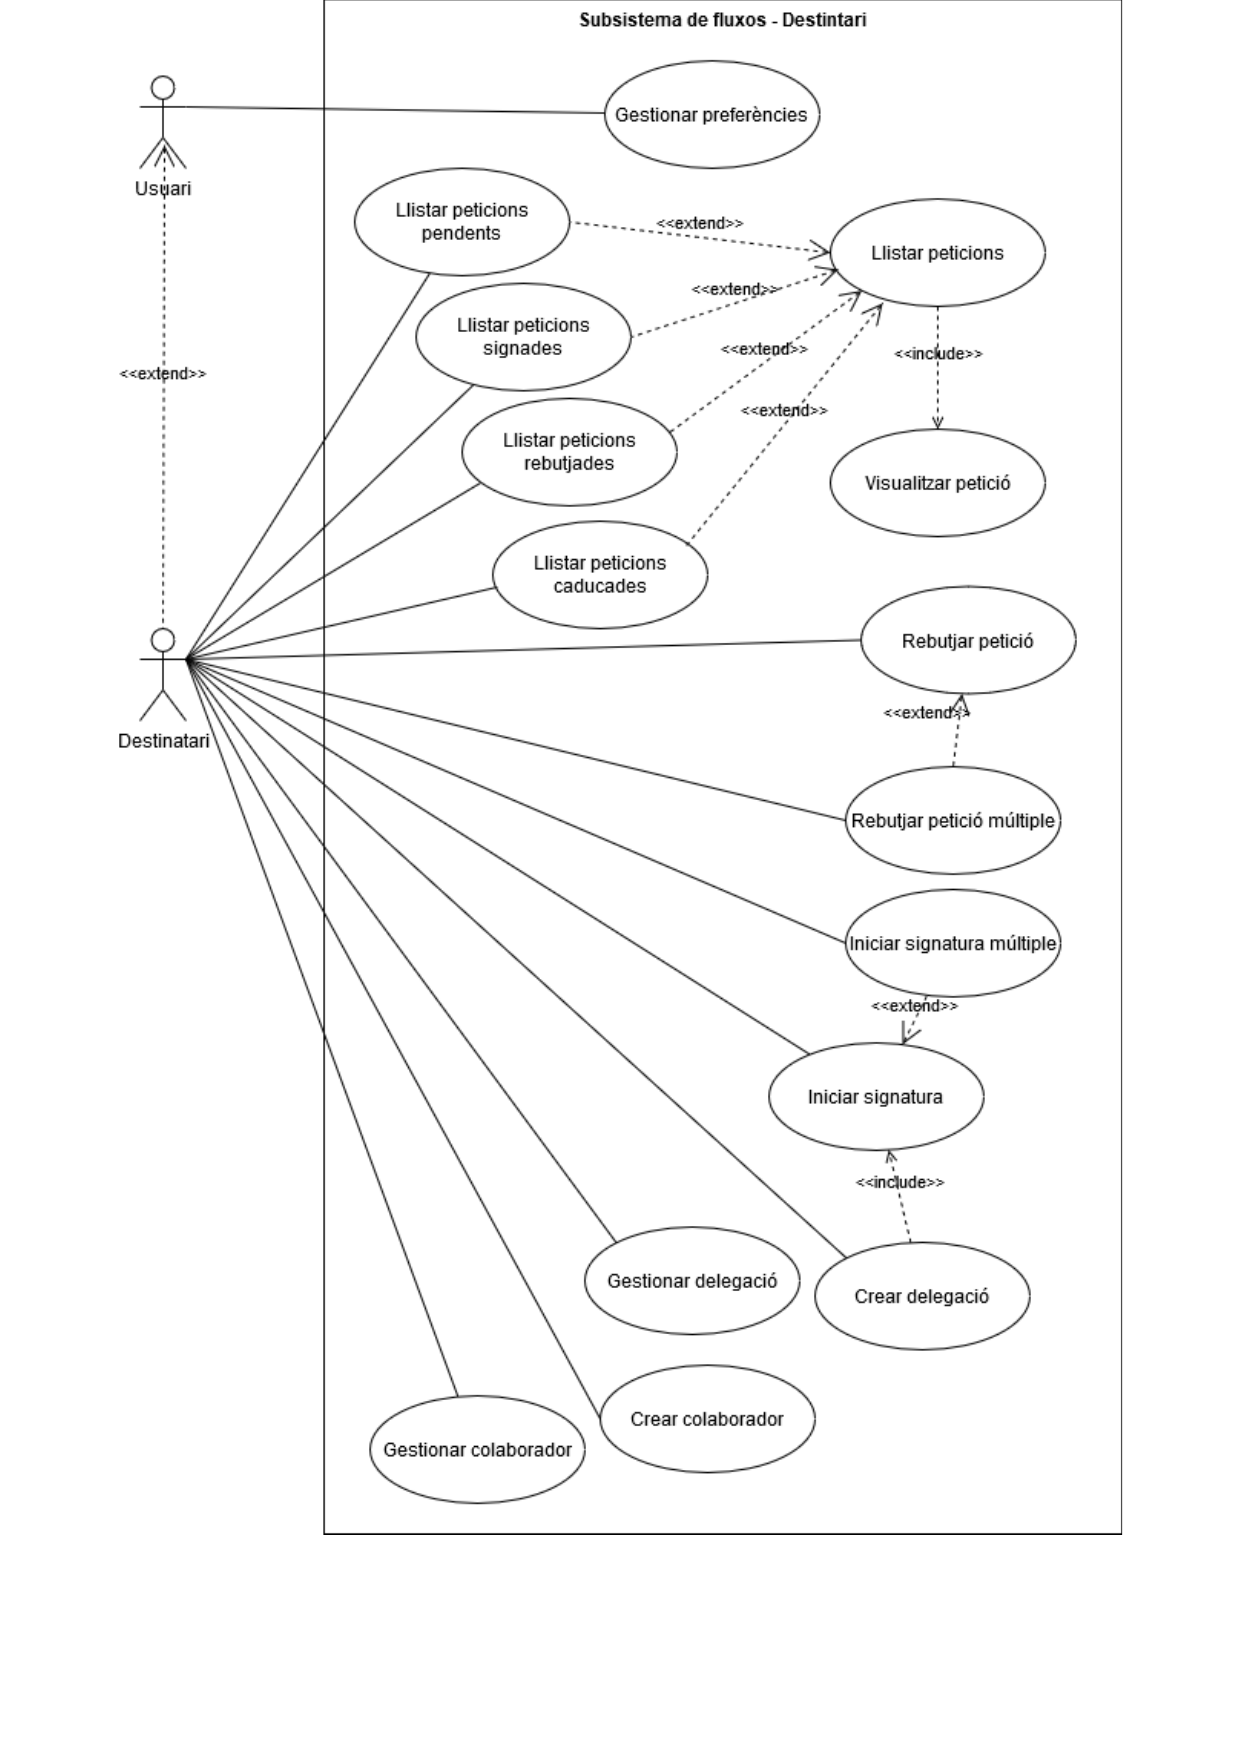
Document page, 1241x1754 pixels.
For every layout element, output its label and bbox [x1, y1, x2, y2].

picture [118, 0, 1123, 1535]
